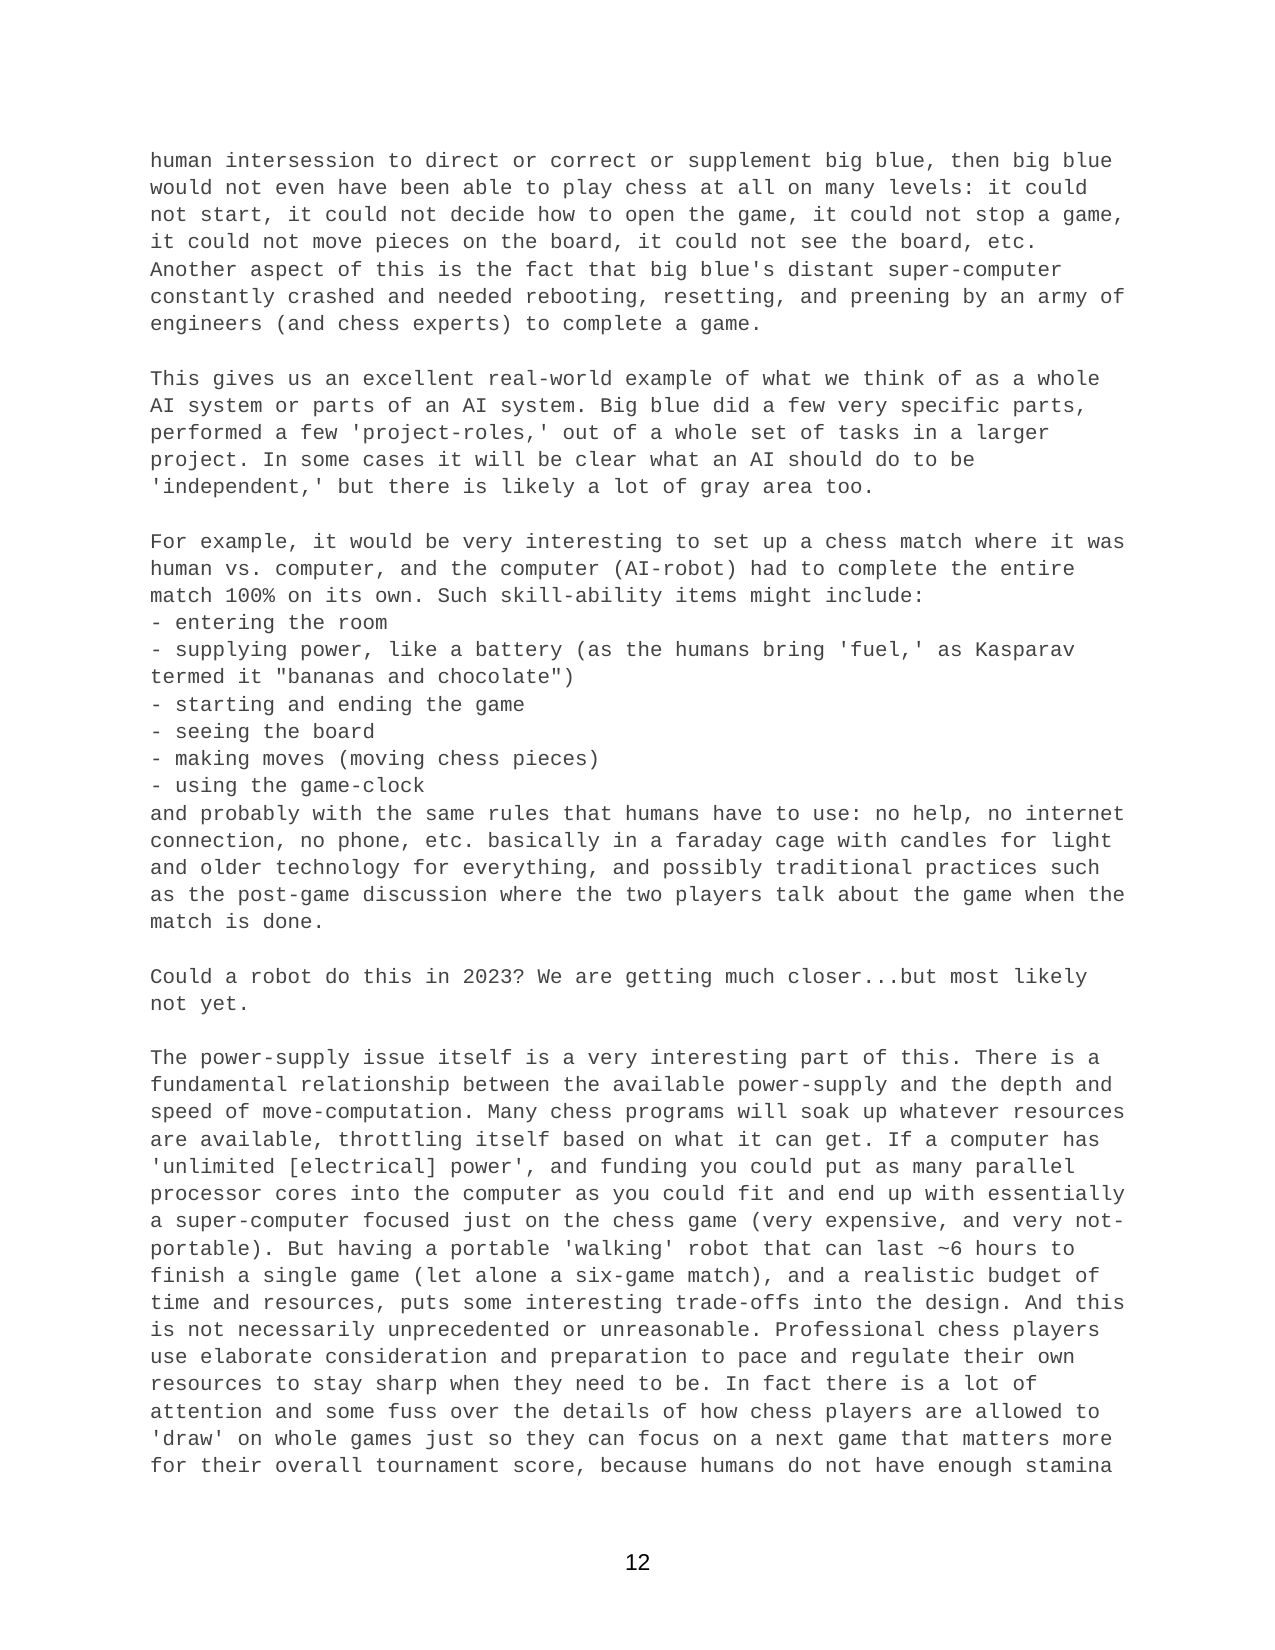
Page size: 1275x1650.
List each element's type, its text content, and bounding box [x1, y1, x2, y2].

text - using the game-clock [150, 775, 1125, 799]
text human intersession to direct or correct or supplement big blue, then big blue would not even have been able to play chess at all on many levels: it could not start, it could not decide how to open the game, it could not stop a game, it could not move pieces on the board, it could not see the board, etc. Another aspect of this is the fact that big blue's distant super-computer constantly crashed and needed rebooting, resetting, and preening by an army of engineers (and chess experts) to complete a game. [150, 150, 1125, 337]
text For example, it would be very interesting to set up a chess match where it was human vs. computer, and the computer (AI-robot) had to complete the entire match 100% on its own. Such skill-ability items might include: [150, 531, 1125, 609]
text This gives us an excellent real-world example of what we think of as a whole AI system or parts of an AI system. Big blue did a few very specific parts, performed a few 'project-roles,' out of a whole set of tasks in a larger project. In some cases it will be clear what an AI should do to be 'independent,' but there is likely a lot of gray area too. [150, 367, 1125, 500]
text - starting and ending the game [150, 694, 1125, 717]
text - seeing the board [150, 721, 1125, 744]
text - entering the room [150, 612, 1125, 636]
text and probably with the same rules that humans have to use: no help, no internet connection, no phone, etc. basically in a faraday cage with candles for light and older technology for everything, and possibly traditional practices such as the post-game discussion where the two players talk about the game when the match is done. [150, 802, 1125, 935]
text Could a robot do this in 2023? We are getting much closer...but most likely not yet. [150, 966, 1125, 1016]
text The power-supply issue itself is a very interesting part of this. There is a fundamental relationship between the available power-supply and the depth and speed of move-computation. Many chess programs will soak up whatever resources are available, throttling itself based on what it can get. If a computer has 'unlimited [electrical] power', and funding you could put as many parallel processor cores into the computer as you could fit and end up with essentially a super-computer focused just on the chess game (very expensive, and very not-portable). But having a portable 'walking' robot that can last ~6 hours to finish a single game (let alone a six-game match), and a realistic budget of time and resources, puts some interesting trade-offs into the design. And this is not necessarily unprecedented or unreasonable. Professional chess players use elaborate consideration and preparation to pace and regulate their own resources to stay sharp when they need to be. In fact there is a lot of attention and some fuss over the details of how chess players are allowed to 'draw' on whole games just so they can focus on a next game that matters more for their overall tournament score, because humans do not have enough stamina [150, 1047, 1125, 1479]
text - supplying power, like a battery (as the humans bring 'fuel,' as Kasparav termed it "bananas and chocolate") [150, 639, 1125, 690]
text - making moves (moving chess pieces) [150, 748, 1125, 772]
